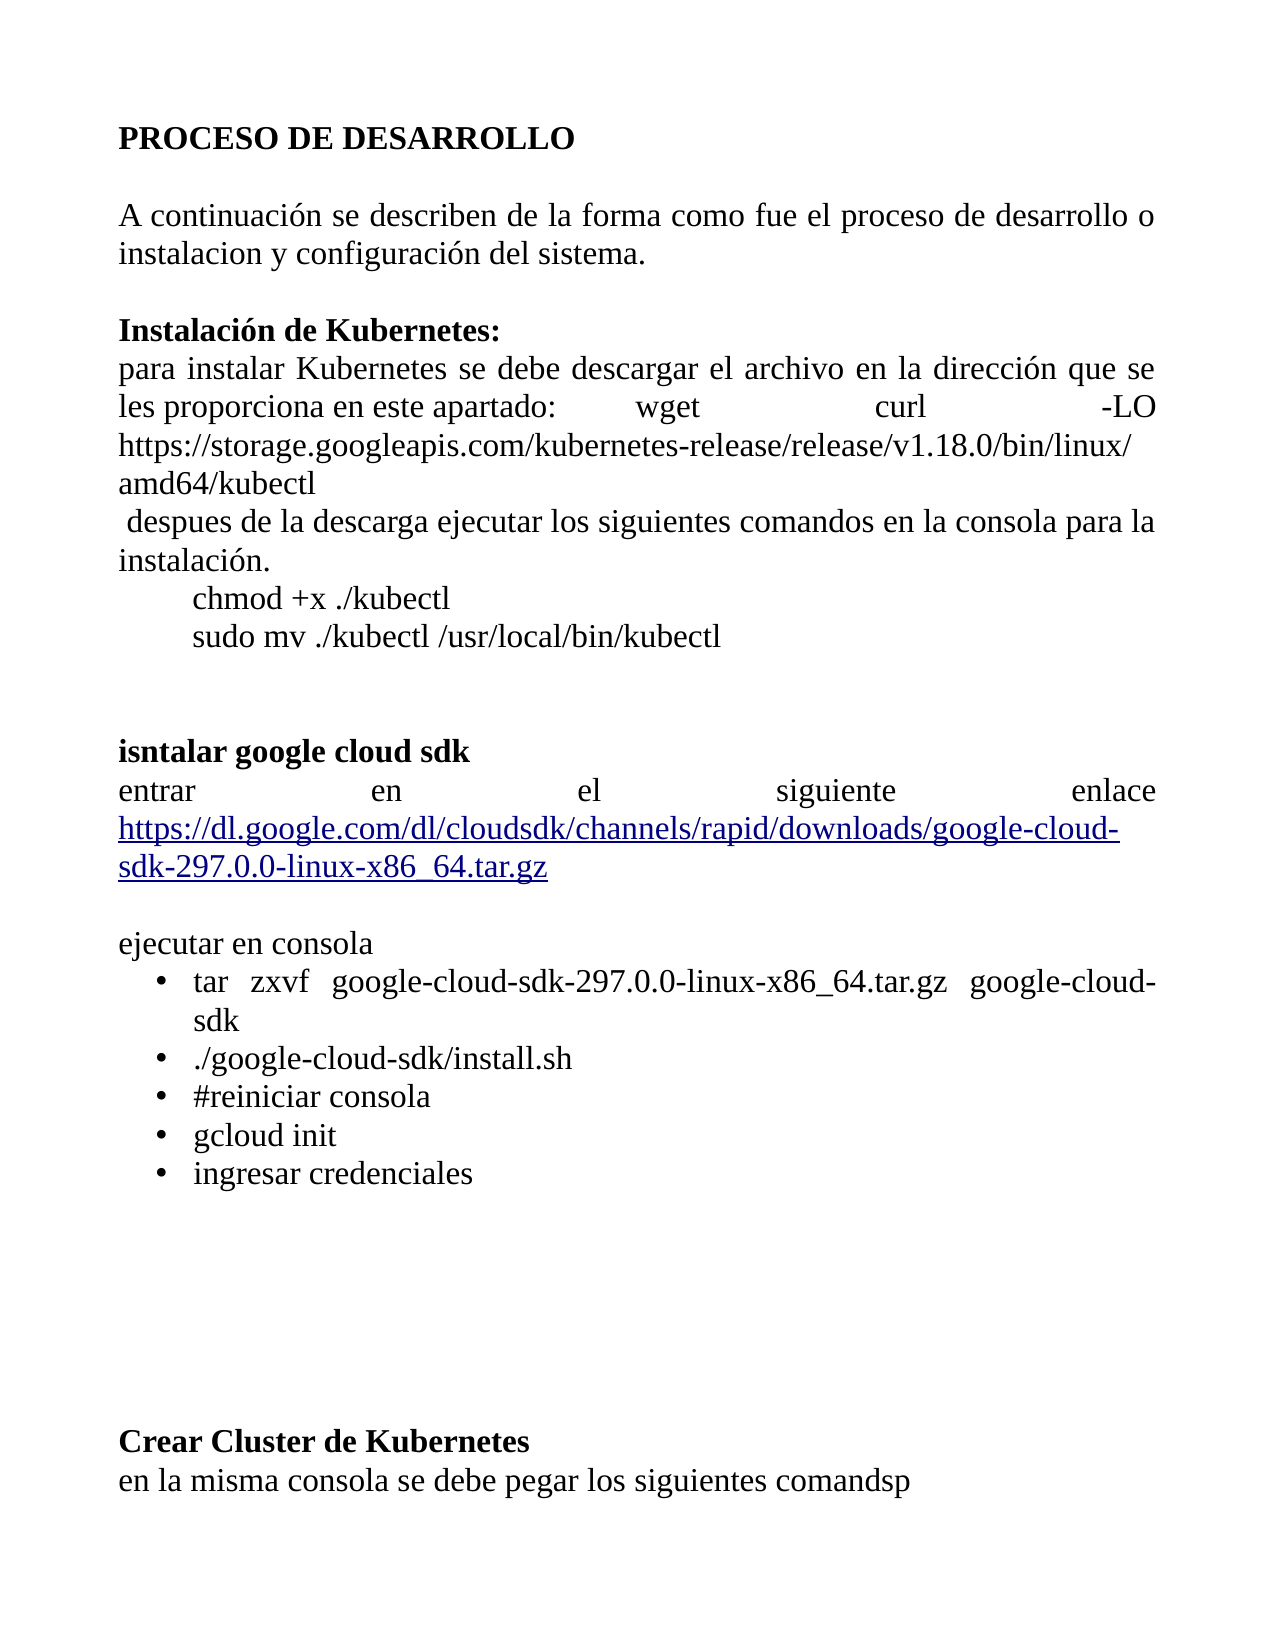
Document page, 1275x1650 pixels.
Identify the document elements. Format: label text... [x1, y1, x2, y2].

text chmod +x ./kubectl [118, 578, 1157, 616]
text entrar en el siguiente enlace https://dl.google.com/dl/cloudsdk/channels/rapid/downloads/google-cloud-sdk-297.0.0-linux-x86_64.tar.gz [118, 770, 1157, 885]
text Instalación de Kubernetes: [118, 310, 1157, 348]
text PROCESO DE DESARROLLO [118, 118, 1157, 156]
list ./google-cloud-sdk/install.sh [156, 1038, 1157, 1076]
list tar zxvf google-cloud-sdk-297.0.0-linux-x86_64.tar.gz google-cloud-sdk [156, 961, 1157, 1038]
text isntalar google cloud sdk [118, 731, 1157, 770]
text Crear Cluster de Kubernetes [118, 1421, 1157, 1460]
list #reiniciar consola [156, 1076, 1157, 1115]
text en la misma consola se debe pegar los siguientes comandsp [118, 1460, 1157, 1498]
text ejecutar en consola [118, 923, 1157, 961]
list ingresar credenciales [156, 1153, 1157, 1191]
text sudo mv ./kubectl /usr/local/bin/kubectl [118, 616, 1157, 655]
text para instalar Kubernetes se debe descargar el archivo en la dirección que se les proporciona en este apartado: wget curl -LO https://storage.googleapis.com/kubernetes-release/release/v1.18.0/bin/linux/amd64/kubectl [118, 348, 1157, 501]
text A continuación se describen de la forma como fue el proceso de desarrollo o instalacion y configuración del sistema. [118, 195, 1157, 271]
list gcloud init [156, 1115, 1157, 1153]
text despues de la descarga ejecutar los siguientes comandos en la consola para la instalación. [118, 501, 1157, 578]
